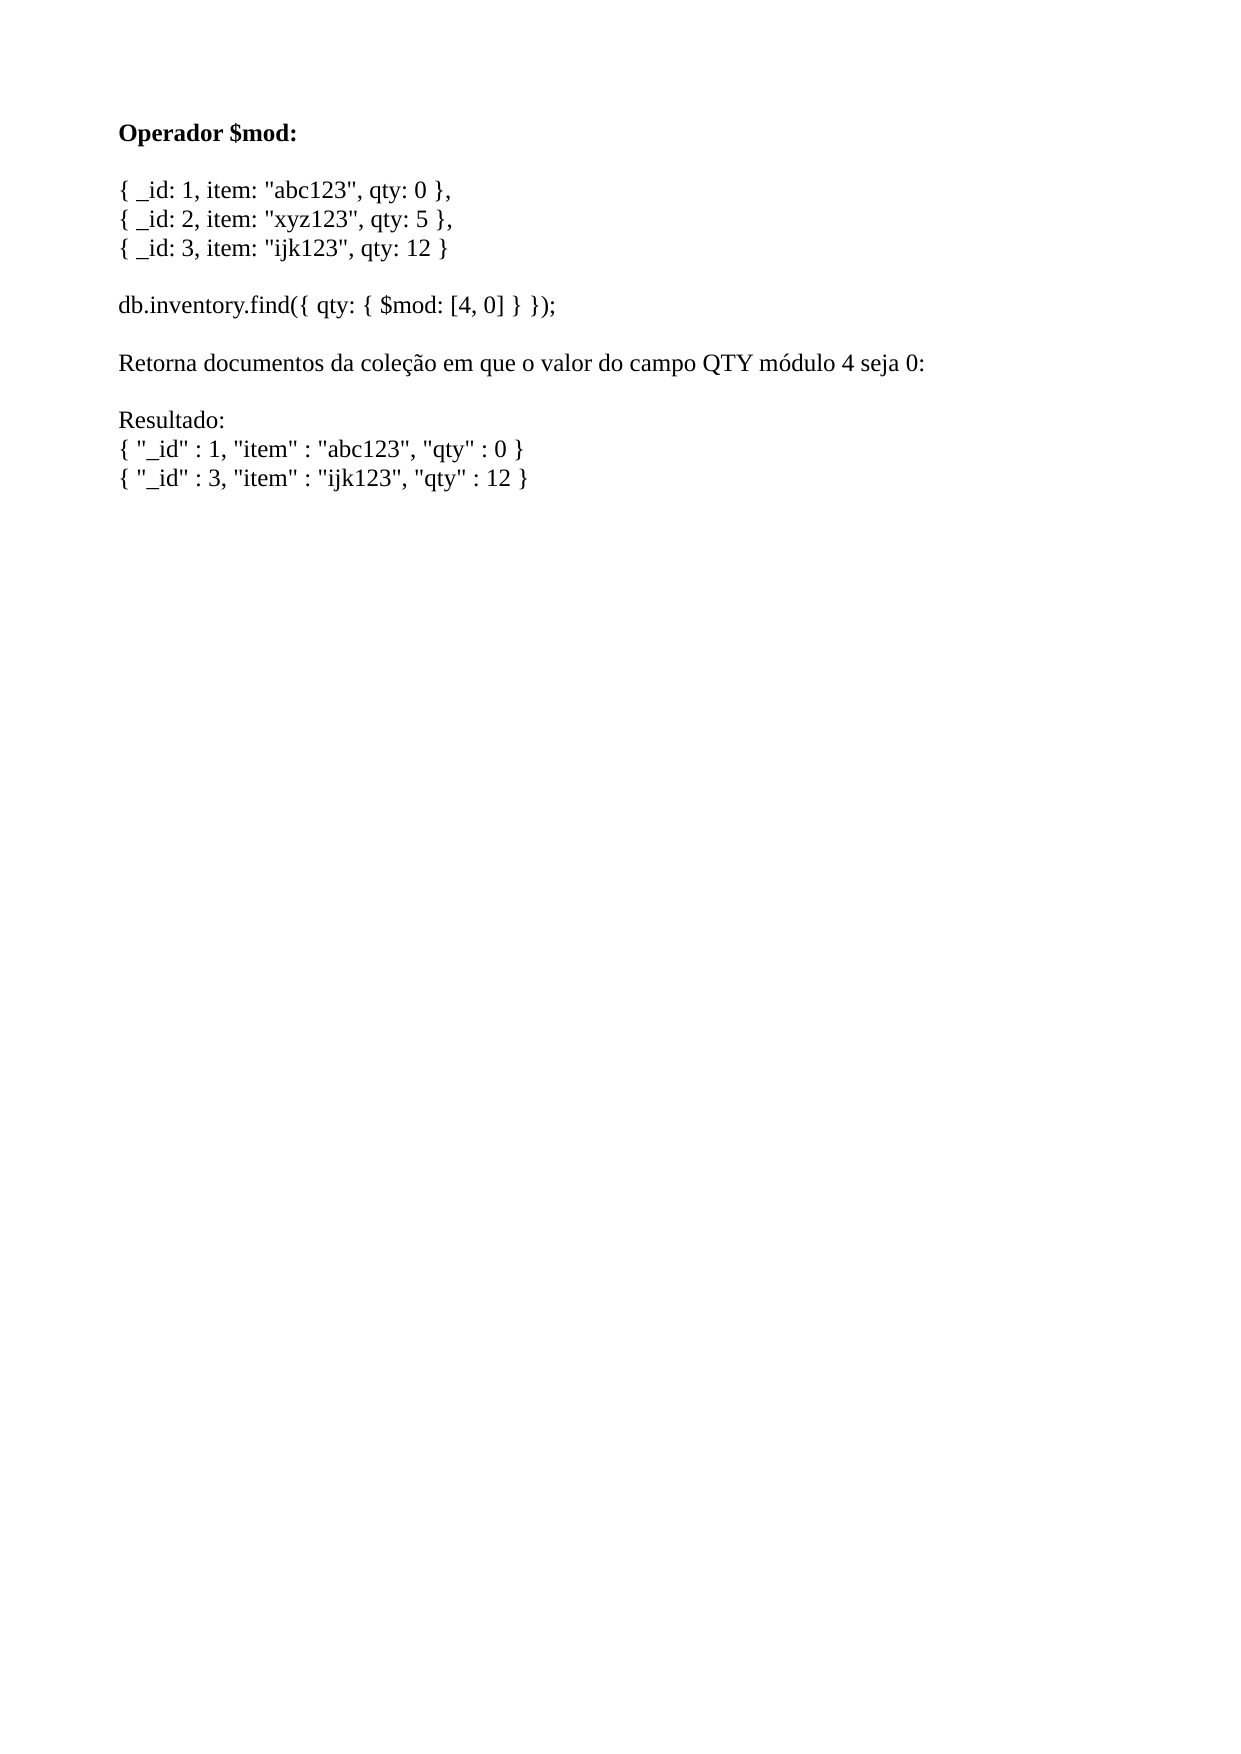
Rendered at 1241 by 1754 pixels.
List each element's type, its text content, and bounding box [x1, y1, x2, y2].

text Operador $mod: [118, 118, 1122, 147]
text { "_id" : 1, "item" : "abc123", "qty" : 0 } [118, 434, 1122, 463]
text { _id: 3, item: "ijk123", qty: 12 } [118, 233, 1122, 262]
text db.inventory.find({ qty: { $mod: [4, 0] } }); [118, 291, 1122, 319]
text Retorna documentos da coleção em que o valor do campo QTY módulo 4 seja 0: [118, 348, 1122, 377]
text { "_id" : 3, "item" : "ijk123", "qty" : 12 } [118, 463, 1122, 492]
text { _id: 1, item: "abc123", qty: 0 }, [118, 176, 1122, 204]
text { _id: 2, item: "xyz123", qty: 5 }, [118, 204, 1122, 233]
text Resultado: [118, 406, 1122, 434]
